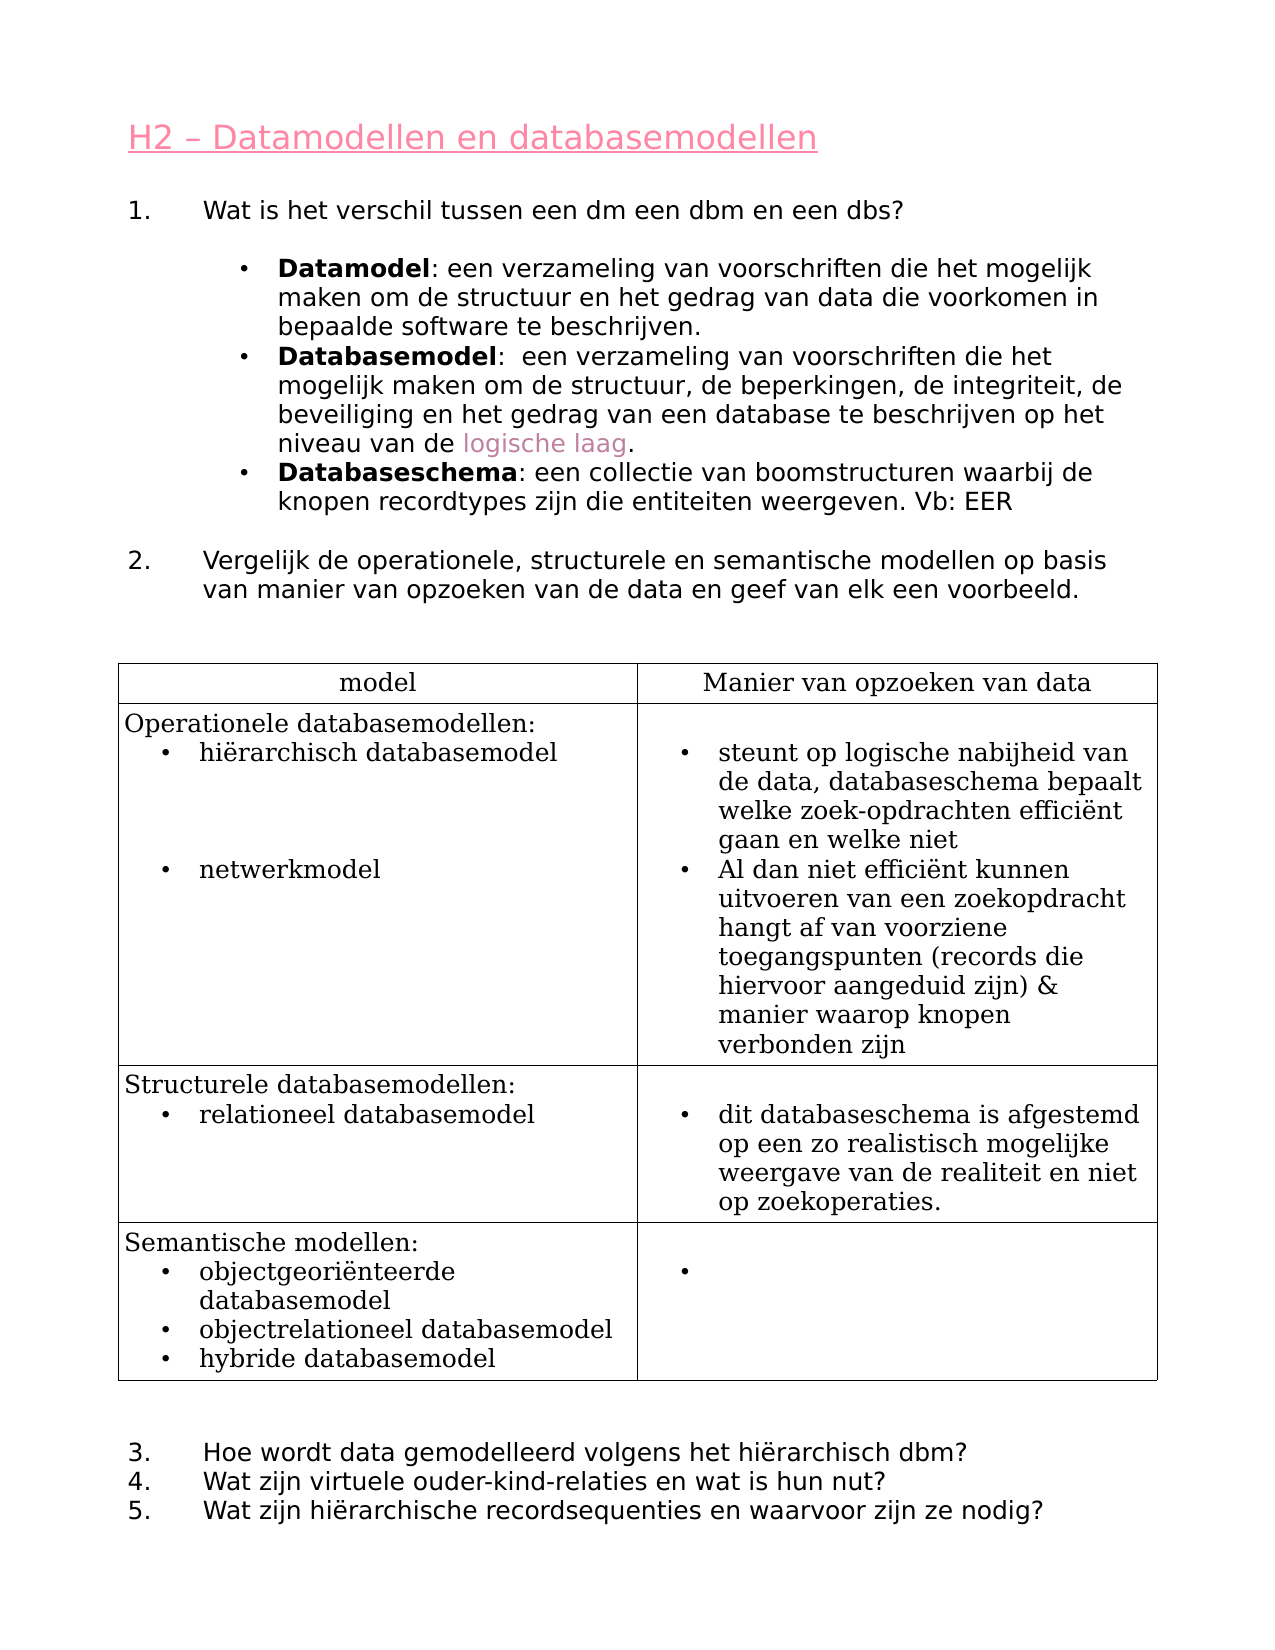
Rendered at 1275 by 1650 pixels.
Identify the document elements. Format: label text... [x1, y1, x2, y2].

list Hoe wordt data gemodelleerd volgens het hiërarchisch dbm? [127, 1438, 1157, 1467]
table_cell Operationele databasemodellen: hiërarchisch databasemodel netwerkmodel [119, 704, 637, 1065]
list Databasemodel: een verzameling van voorschriften die het mogelijk maken om de structuur, de beperkingen, de integriteit, de beveiliging en het gedrag van een database te beschrijven op het niveau van de logische laag. [240, 342, 1157, 458]
table_cell [638, 1223, 1157, 1379]
table_cell steunt op logische nabijheid van de data, databaseschema bepaalt welke zoek-opdrachten efficiënt gaan en welke niet Al dan niet efficiënt kunnen uitvoeren van een zoekopdracht hangt af van voorziene toegangspunten (records die hiervoor aangeduid zijn) & manier waarop knopen verbonden zijn [638, 704, 1157, 1065]
table_header model [119, 664, 637, 703]
table_cell dit databaseschema is afgestemd op een zo realistisch mogelijke weergave van de realiteit en niet op zoekoperaties. [638, 1066, 1157, 1222]
table_cell Semantische modellen: objectgeoriënteerde databasemodel objectrelationeel databasemodel hybride databasemodel [119, 1223, 637, 1379]
list Vergelijk de operationele, structurele en semantische modellen op basis [127, 546, 1157, 575]
text H2 – Datamodellen en databasemodellen [128, 118, 1157, 157]
list Wat zijn virtuele ouder-kind-relaties en wat is hun nut? [127, 1467, 1157, 1496]
list van manier van opzoeken van de data en geef van elk een voorbeeld. [127, 575, 1157, 604]
list Databaseschema: een collectie van boomstructuren waarbij de knopen recordtypes zijn die entiteiten weergeven. Vb: EER [240, 458, 1157, 517]
table_cell Structurele databasemodellen: relationeel databasemodel [119, 1066, 637, 1222]
list Wat is het verschil tussen een dm een dbm en een dbs? [127, 196, 1157, 225]
list Datamodel: een verzameling van voorschriften die het mogelijk maken om de structuur en het gedrag van data die voorkomen in bepaalde software te beschrijven. [240, 254, 1157, 342]
table_header Manier van opzoeken van data [638, 664, 1157, 703]
list Wat zijn hiërarchische recordsequenties en waarvoor zijn ze nodig? [127, 1496, 1157, 1526]
